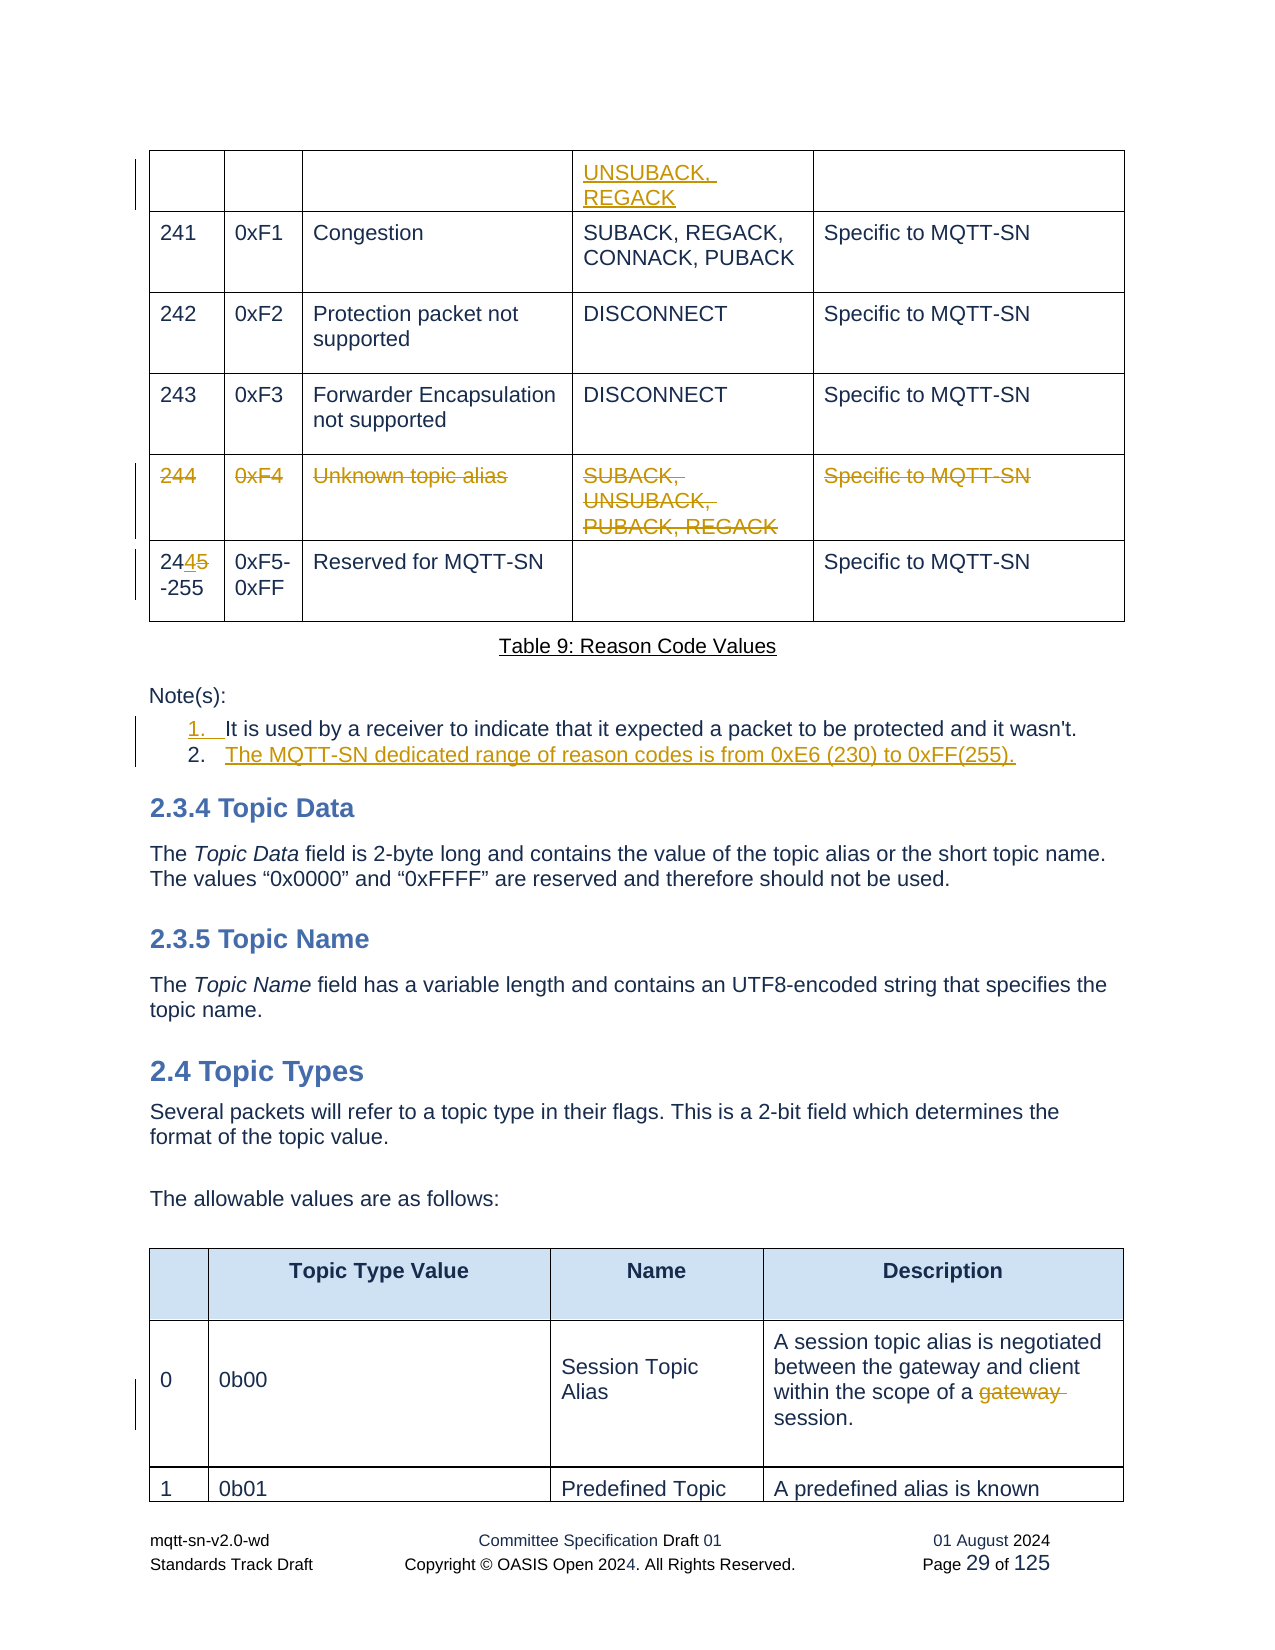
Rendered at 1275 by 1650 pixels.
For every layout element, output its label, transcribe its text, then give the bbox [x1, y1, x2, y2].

text Note(s): [148, 683, 1124, 708]
table_cell 244-255 [150, 541, 224, 621]
table_cell A session topic alias is negotiated between the gateway and client within the scope of a session. [764, 1321, 1123, 1466]
table_cell Protection packet not supported [303, 293, 572, 373]
table_cell [303, 455, 572, 540]
table_cell Specific to MQTT-SN [814, 374, 1124, 454]
table_cell [814, 151, 1124, 211]
table_cell Congestion [303, 212, 572, 292]
table_header Topic Type Value [209, 1249, 550, 1319]
table_cell Forwarder Encapsulation not supported [303, 374, 572, 454]
table_cell Session Topic Alias [551, 1321, 763, 1466]
table_cell [303, 151, 572, 211]
table_cell SUBACK, REGACK, CONNACK, PUBACK [573, 212, 813, 292]
table_cell Specific to MQTT-SN [814, 541, 1124, 621]
list The MQTT-SN dedicated range of reason codes is from 0xE6 (230) to 0xFF(255). [187, 742, 1124, 767]
table_header Name [551, 1249, 763, 1319]
text The Topic Data field is 2-byte long and contains the value of the topic alias or the short topic name. The values “0x0000” and “0xFFFF” are reserved and therefore should not be used. [149, 841, 1124, 891]
list It is used by a receiver to indicate that it expected a packet to be protected and it wasn't. [187, 716, 1124, 742]
table_cell Specific to MQTT-SN [814, 293, 1124, 373]
text Table 9: Reason Code Values [150, 634, 1125, 658]
subtitle 2.3.4 Topic Data [150, 792, 1124, 823]
table_cell 0b01 [209, 1468, 550, 1501]
table_cell 0xF1 [225, 212, 302, 292]
table_cell [225, 455, 302, 540]
table_cell 0xF2 [225, 293, 302, 373]
table_cell 0b00 [209, 1321, 550, 1466]
table_cell 0xF5-0xFF [225, 541, 302, 621]
table_cell Specific to MQTT-SN [814, 212, 1124, 292]
text The Topic Name field has a variable length and contains an UTF8-encoded string that specifies the topic name. [149, 972, 1124, 1022]
text Several packets will refer to a topic type in their flags. This is a 2-bit field which determines the format of the topic value. [149, 1099, 1124, 1149]
table_cell DISCONNECT [573, 293, 813, 373]
table_cell 0xF3 [225, 374, 302, 454]
table_cell UNSUBACK, REGACK [573, 151, 813, 211]
table_cell Reserved for MQTT-SN [303, 541, 572, 621]
table_cell [573, 541, 813, 621]
table_cell [814, 455, 1124, 540]
subtitle 2.4 Topic Types [150, 1054, 1124, 1088]
table_cell 1 [150, 1468, 208, 1501]
text The allowable values are as follows: [149, 1186, 1124, 1211]
table_cell [150, 455, 224, 540]
table_cell 0 [150, 1321, 208, 1466]
table_cell 241 [150, 212, 224, 292]
table_cell [573, 455, 813, 540]
table_header Description [764, 1249, 1123, 1319]
table_cell [150, 151, 224, 211]
table_cell 243 [150, 374, 224, 454]
table_cell DISCONNECT [573, 374, 813, 454]
table_cell A predefined alias is known [764, 1468, 1123, 1501]
table_header [150, 1249, 208, 1319]
table_cell Predefined Topic [551, 1468, 763, 1501]
subtitle 2.3.5 Topic Name [150, 923, 1124, 954]
table_cell 242 [150, 293, 224, 373]
table_cell [225, 151, 302, 211]
